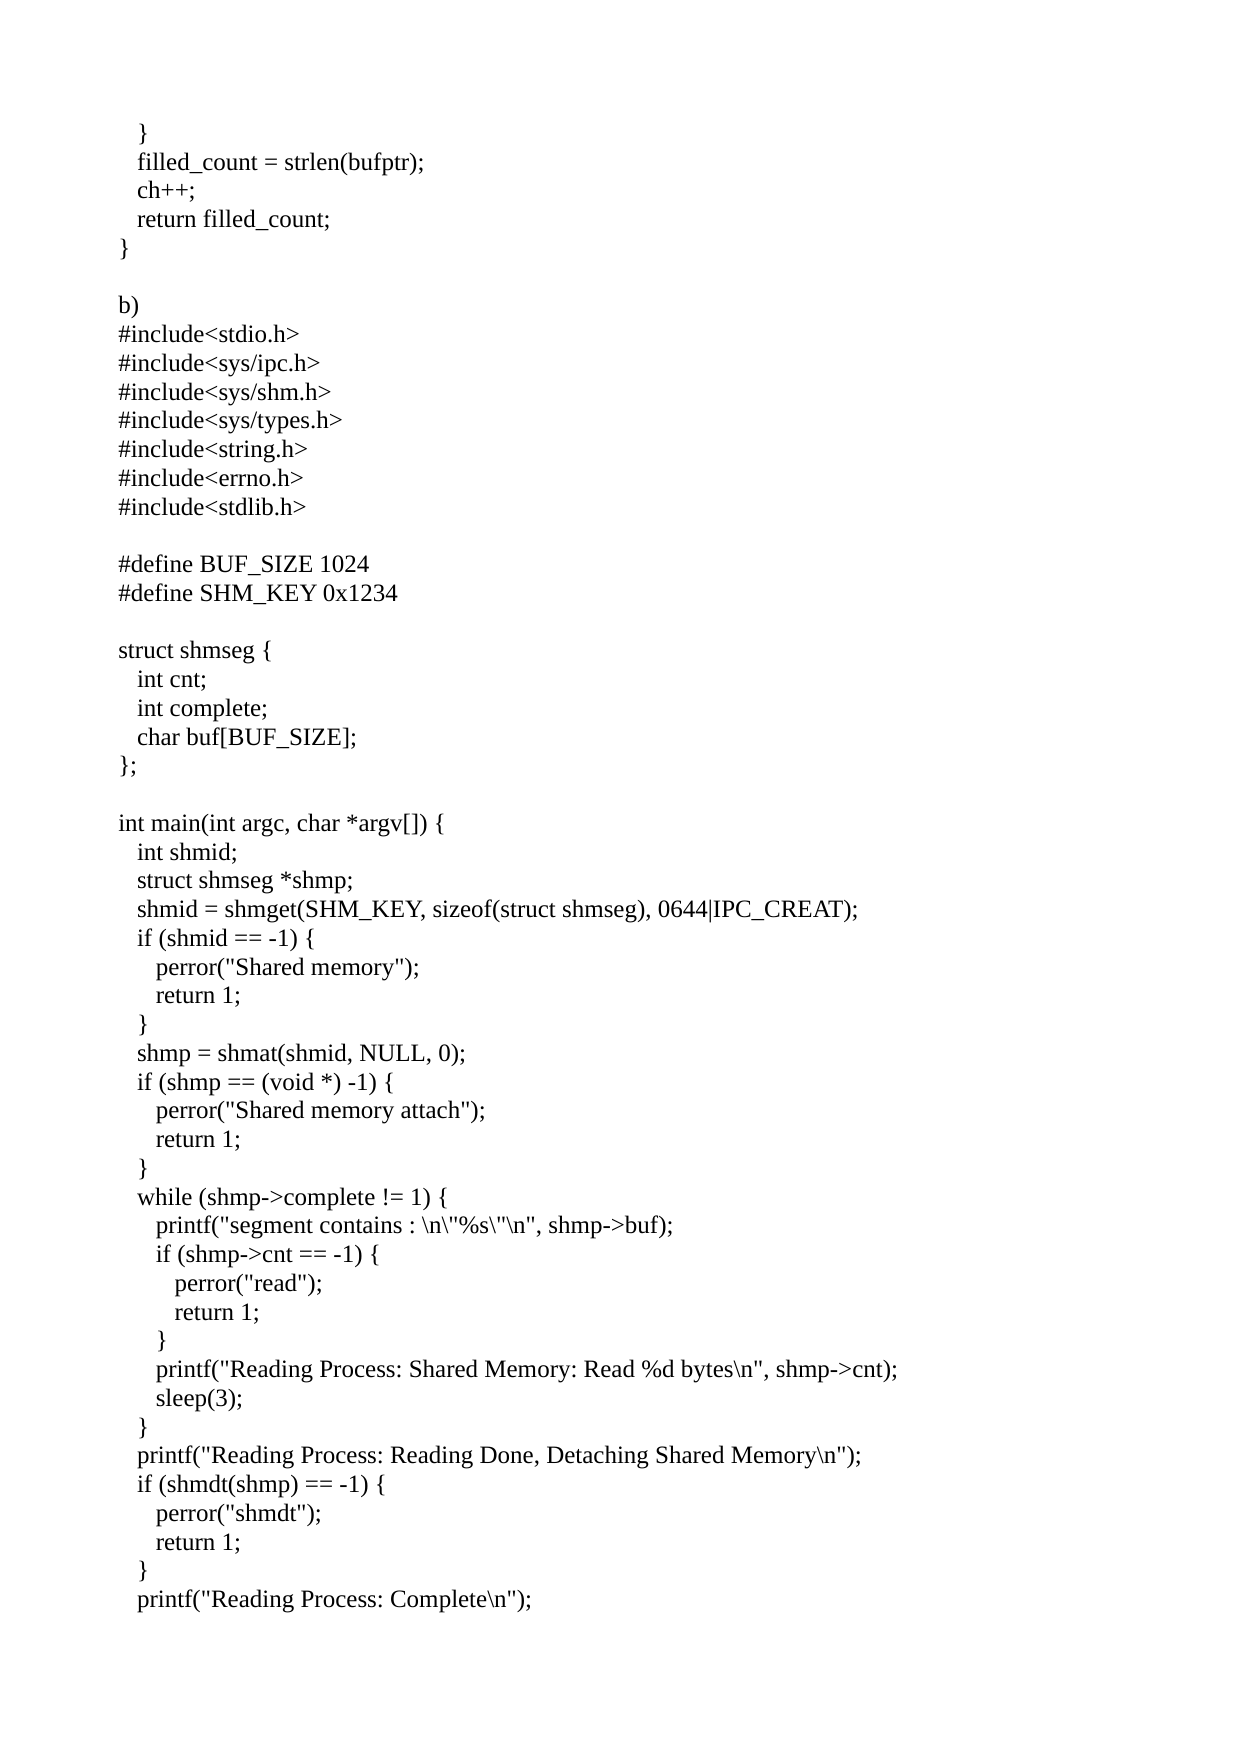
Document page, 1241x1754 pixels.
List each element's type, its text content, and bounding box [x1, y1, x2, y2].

text } [118, 118, 1122, 147]
text perror("Shared memory attach"); [118, 1096, 1122, 1124]
text } [118, 1556, 1122, 1584]
text shmid = shmget(SHM_KEY, sizeof(struct shmseg), 0644|IPC_CREAT); [118, 894, 1122, 923]
text return 1; [118, 1124, 1122, 1153]
text int complete; [118, 693, 1122, 722]
text #include<stdlib.h> [118, 492, 1122, 521]
text filled_count = strlen(bufptr); [118, 147, 1122, 176]
text int shmid; [118, 837, 1122, 866]
text perror("read"); [118, 1268, 1122, 1297]
text b) [118, 291, 1122, 319]
text int cnt; [118, 664, 1122, 693]
text } [118, 1326, 1122, 1354]
text return 1; [118, 981, 1122, 1009]
text #include<sys/ipc.h> [118, 348, 1122, 377]
text #include<errno.h> [118, 463, 1122, 492]
text shmp = shmat(shmid, NULL, 0); [118, 1038, 1122, 1067]
text if (shmp->cnt == -1) { [118, 1239, 1122, 1268]
text while (shmp->complete != 1) { [118, 1182, 1122, 1211]
text struct shmseg { [118, 636, 1122, 664]
text } [118, 233, 1122, 262]
text #define SHM_KEY 0x1234 [118, 578, 1122, 607]
text #include<sys/types.h> [118, 406, 1122, 434]
text return 1; [118, 1297, 1122, 1326]
text return filled_count; [118, 204, 1122, 233]
text perror("Shared memory"); [118, 952, 1122, 981]
text } [118, 1412, 1122, 1441]
text if (shmp == (void *) -1) { [118, 1067, 1122, 1096]
text printf("Reading Process: Complete\n"); [118, 1584, 1122, 1613]
text struct shmseg *shmp; [118, 866, 1122, 894]
text #include<sys/shm.h> [118, 377, 1122, 406]
text sleep(3); [118, 1383, 1122, 1412]
text }; [118, 751, 1122, 779]
text } [118, 1153, 1122, 1182]
text if (shmdt(shmp) == -1) { [118, 1469, 1122, 1498]
text char buf[BUF_SIZE]; [118, 722, 1122, 751]
text } [118, 1009, 1122, 1038]
text int main(int argc, char *argv[]) { [118, 808, 1122, 837]
text printf("Reading Process: Shared Memory: Read %d bytes\n", shmp->cnt); [118, 1354, 1122, 1383]
text printf("Reading Process: Reading Done, Detaching Shared Memory\n"); [118, 1441, 1122, 1469]
text ch++; [118, 176, 1122, 204]
text if (shmid == -1) { [118, 923, 1122, 952]
text #define BUF_SIZE 1024 [118, 549, 1122, 578]
text printf("segment contains : \n\"%s\"\n", shmp->buf); [118, 1211, 1122, 1239]
text perror("shmdt"); [118, 1498, 1122, 1527]
text #include<string.h> [118, 434, 1122, 463]
text return 1; [118, 1527, 1122, 1556]
text #include<stdio.h> [118, 319, 1122, 348]
